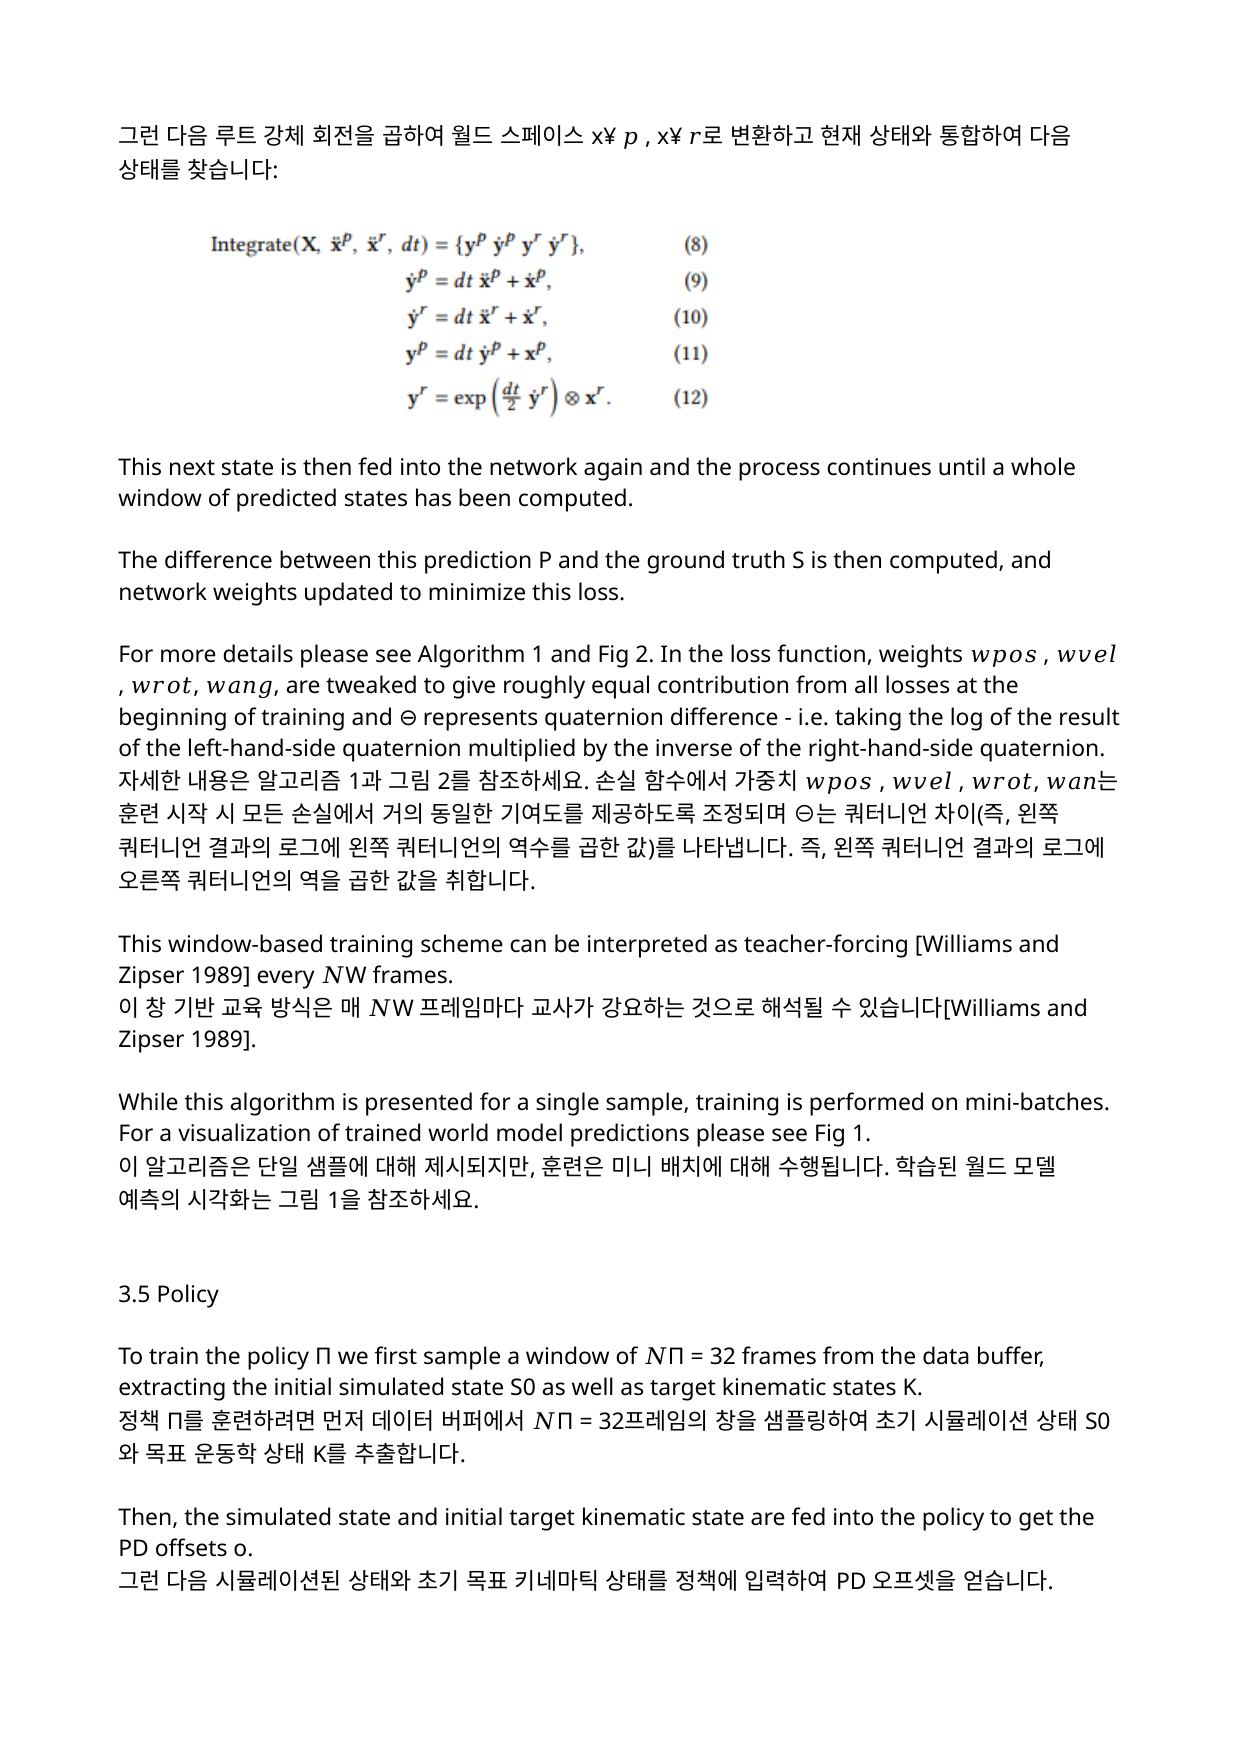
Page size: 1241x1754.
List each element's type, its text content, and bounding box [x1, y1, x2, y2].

text This next state is then fed into the network again and the process continues until a whole window of predicted states has been computed. [118, 450, 1122, 513]
text This window-based training scheme can be interpreted as teacher-forcing [Williams and Zipser 1989] every 𝑁W frames. [118, 927, 1122, 990]
text 그런 다음 루트 강체 회전을 곱하여 월드 스페이스 x¥ 𝑝 , x¥ 𝑟로 변환하고 현재 상태와 통합하여 다음 상태를 찾습니다: [118, 118, 1122, 185]
text 이 알고리즘은 단일 샘플에 대해 제시되지만, 훈련은 미니 배치에 대해 수행됩니다. 학습된 월드 모델 예측의 시각화는 그림 1을 참조하세요. [118, 1148, 1122, 1215]
picture [118, 216, 714, 420]
text The difference between this prediction P and the ground truth S is then computed, and network weights updated to minimize this loss. [118, 544, 1122, 607]
text For more details please see Algorithm 1 and Fig 2. In the loss function, weights 𝑤𝑝𝑜𝑠 , 𝑤𝑣𝑒𝑙 , 𝑤𝑟𝑜𝑡, 𝑤𝑎𝑛𝑔, are tweaked to give roughly equal contribution from all losses at the beginning of training and ⊖ represents quaternion difference - i.e. taking the log of the result of the left-hand-side quaternion multiplied by the inverse of the right-hand-side quaternion. [118, 638, 1122, 763]
text 이 창 기반 교육 방식은 매 𝑁W 프레임마다 교사가 강요하는 것으로 해석될 수 있습니다[Williams and Zipser 1989]. [118, 990, 1122, 1054]
text 그런 다음 시뮬레이션된 상태와 초기 목표 키네마틱 상태를 정책에 입력하여 PD 오프셋을 얻습니다. [118, 1563, 1122, 1596]
text 3.5 Policy [118, 1277, 1122, 1309]
text While this algorithm is presented for a single sample, training is performed on mini-batches. For a visualization of trained world model predictions please see Fig 1. [118, 1086, 1122, 1148]
text Then, the simulated state and initial target kinematic state are fed into the policy to get the PD offsets o. [118, 1500, 1122, 1563]
text 자세한 내용은 알고리즘 1과 그림 2를 참조하세요. 손실 함수에서 가중치 𝑤𝑝𝑜𝑠 , 𝑤𝑣𝑒𝑙 , 𝑤𝑟𝑜𝑡, 𝑤𝑎𝑛는 훈련 시작 시 모든 손실에서 거의 동일한 기여도를 제공하도록 조정되며 ⊖는 쿼터니언 차이(즉, 왼쪽 쿼터니언 결과의 로그에 왼쪽 쿼터니언의 역수를 곱한 값)를 나타냅니다. 즉, 왼쪽 쿼터니언 결과의 로그에 오른쪽 쿼터니언의 역을 곱한 값을 취합니다. [118, 763, 1122, 896]
text To train the policy Π we first sample a window of 𝑁Π = 32 frames from the data buffer, extracting the initial simulated state S0 as well as target kinematic states K. [118, 1340, 1122, 1402]
text 정책 Π를 훈련하려면 먼저 데이터 버퍼에서 𝑁Π = 32프레임의 창을 샘플링하여 초기 시뮬레이션 상태 S0와 목표 운동학 상태 K를 추출합니다. [118, 1402, 1122, 1469]
